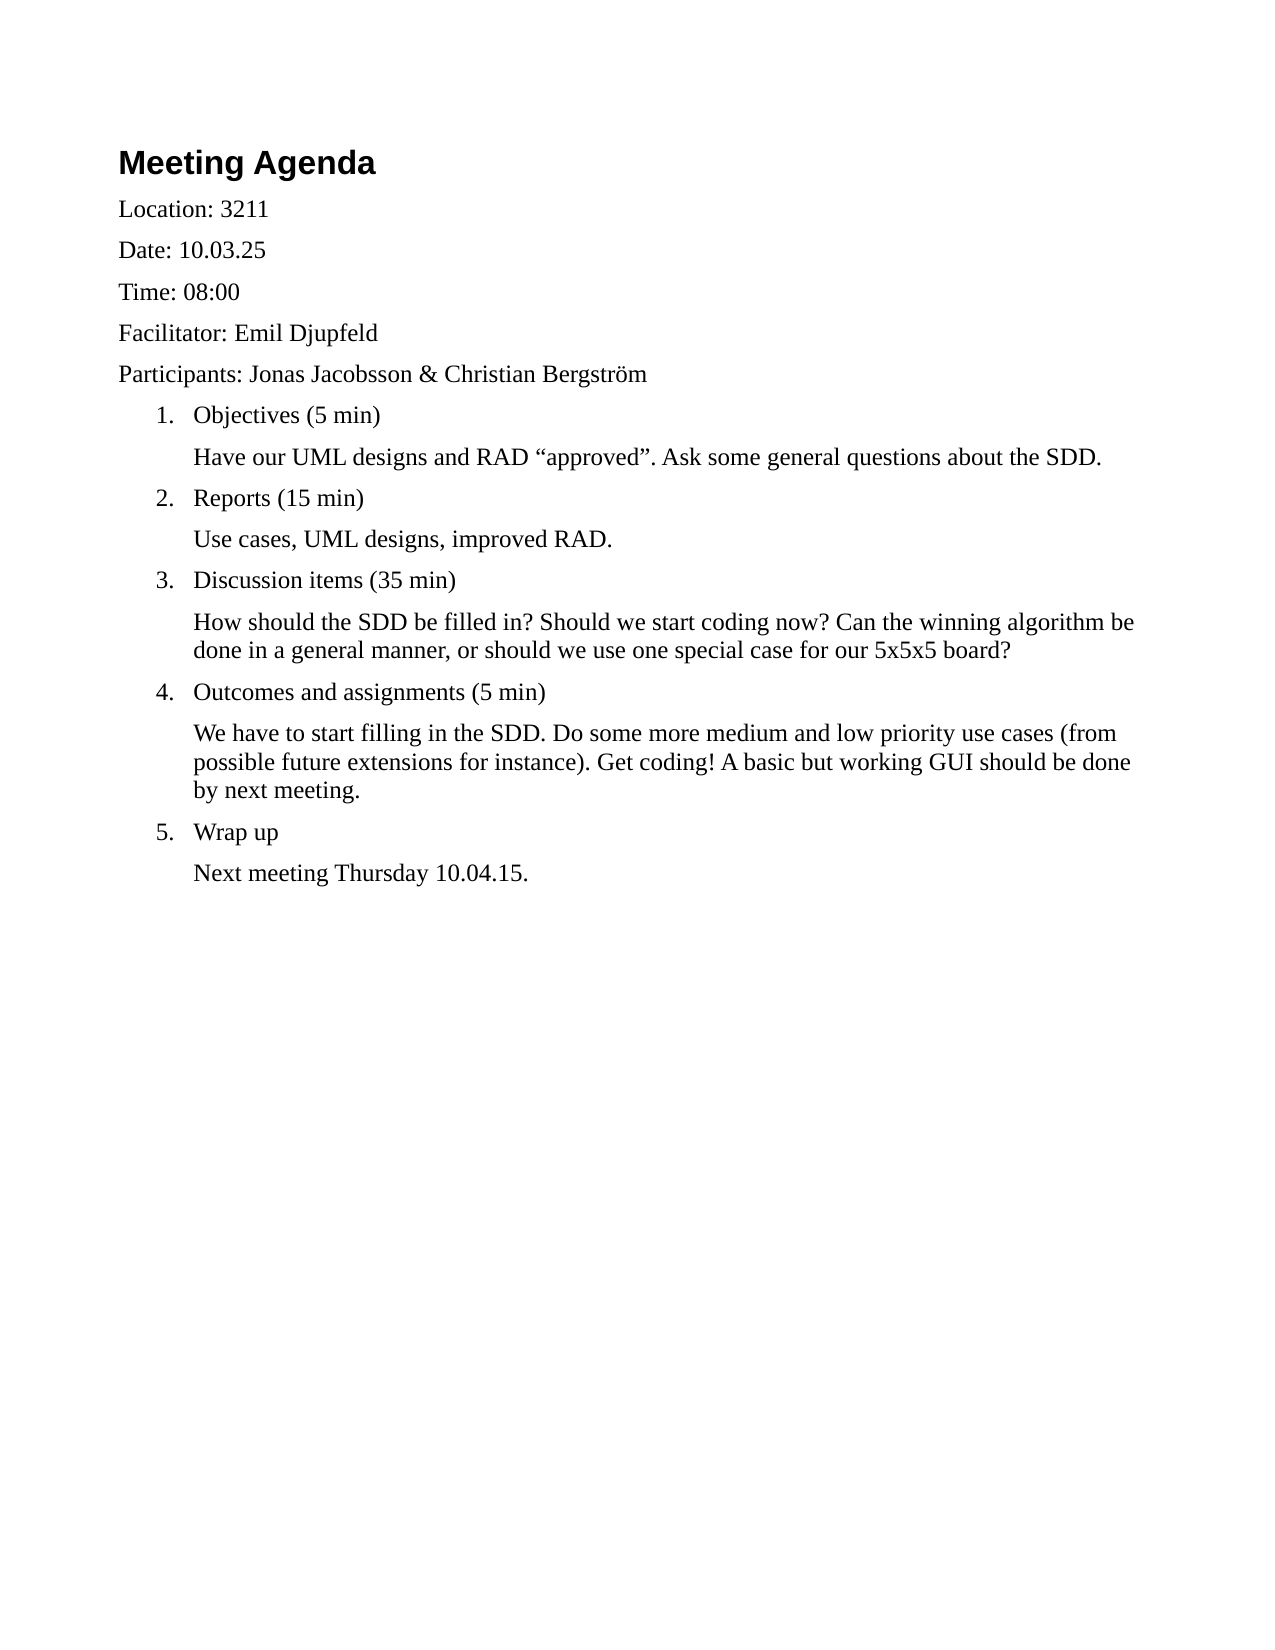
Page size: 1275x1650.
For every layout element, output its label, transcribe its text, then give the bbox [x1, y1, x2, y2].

list Wrap up [156, 817, 1157, 846]
list Use cases, UML designs, improved RAD. [156, 524, 1157, 553]
text Time: 08:00 [118, 277, 1157, 306]
text Date: 10.03.25 [118, 236, 1157, 264]
text Participants: Jonas Jacobsson & Christian Bergström [118, 359, 1157, 388]
list Reports (15 min) [156, 483, 1157, 512]
list Objectives (5 min) [156, 401, 1157, 429]
text Location: 3211 [118, 194, 1157, 223]
list Next meeting Thursday 10.04.15. [156, 858, 1157, 887]
text Facilitator: Emil Djupfeld [118, 318, 1157, 347]
subtitle Meeting Agenda [118, 143, 1157, 182]
list How should the SDD be filled in? Should we start coding now? Can the winning algorithm be done in a general manner, or should we use one special case for our 5x5x5 board? [156, 607, 1157, 664]
list Have our UML designs and RAD “approved”. Ask some general questions about the SDD. [156, 442, 1157, 471]
list We have to start filling in the SDD. Do some more medium and low priority use cases (from possible future extensions for instance). Get coding! A basic but working GUI should be done by next meeting. [156, 718, 1157, 804]
list Outcomes and assignments (5 min) [156, 677, 1157, 706]
list Discussion items (35 min) [156, 566, 1157, 594]
